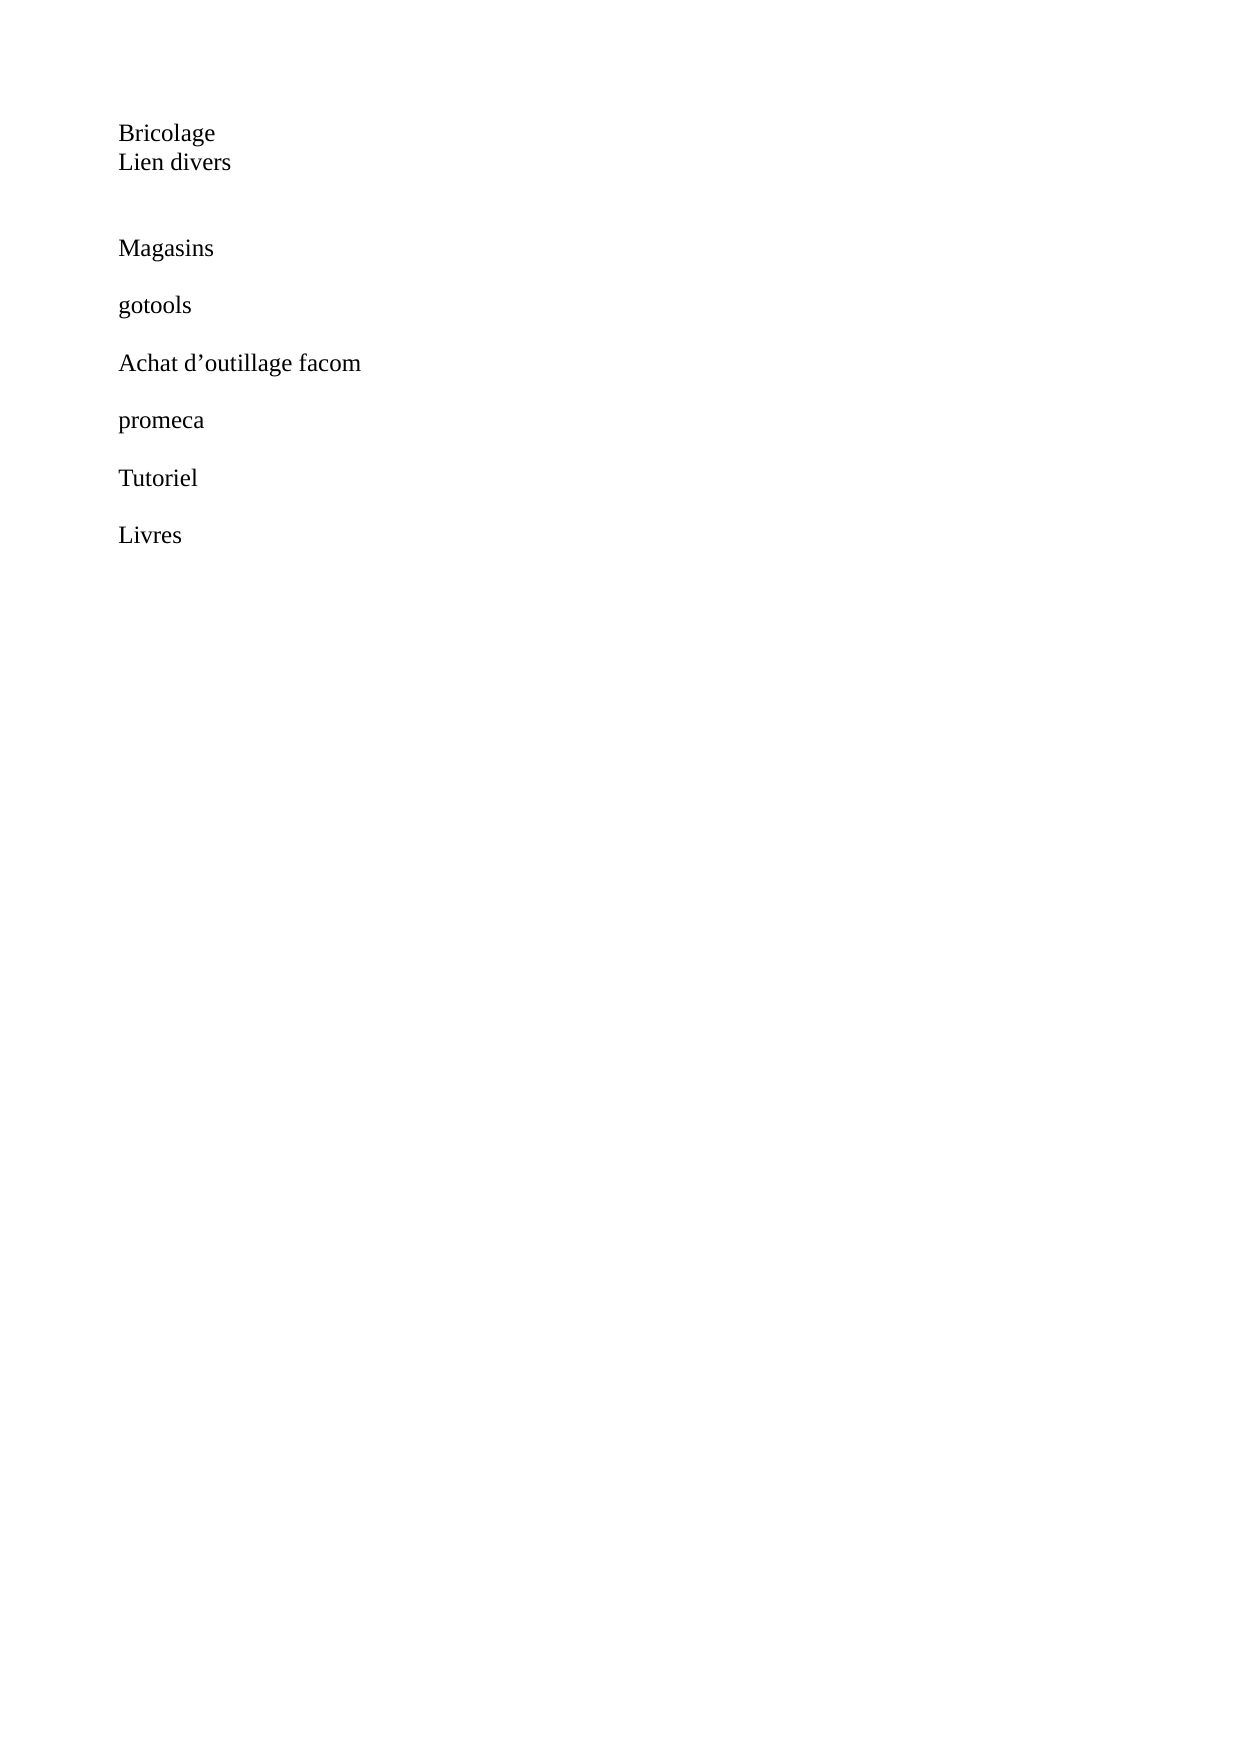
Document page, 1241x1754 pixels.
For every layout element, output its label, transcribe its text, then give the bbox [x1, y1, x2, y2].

text Magasins [118, 233, 1122, 262]
text Livres [118, 521, 1122, 549]
text Tutoriel [118, 463, 1122, 492]
text Achat d’outillage facom [118, 348, 1122, 377]
text Lien divers [118, 147, 1122, 176]
text Bricolage [118, 118, 1122, 147]
text gotools [118, 291, 1122, 319]
text promeca [118, 406, 1122, 434]
